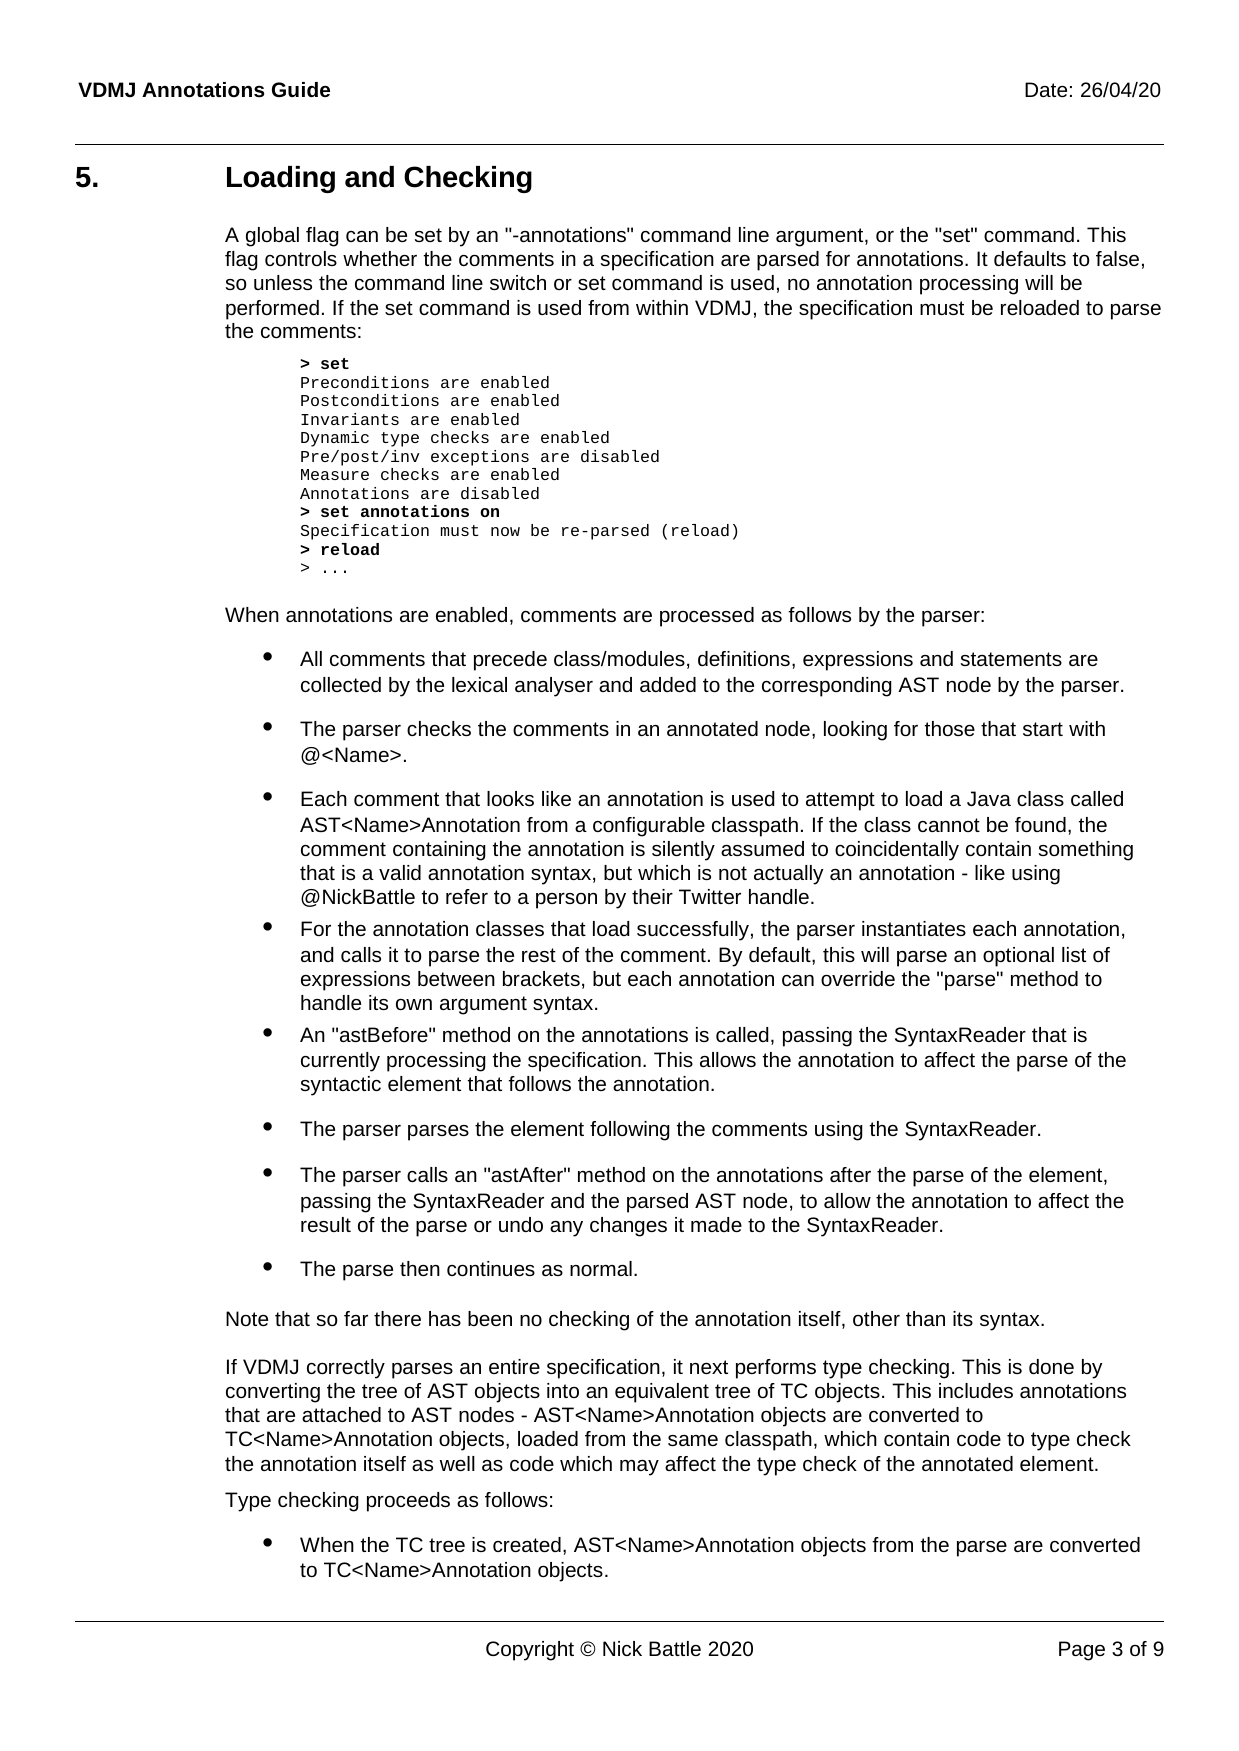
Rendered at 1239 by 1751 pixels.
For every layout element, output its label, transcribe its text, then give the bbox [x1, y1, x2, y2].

list An "astBefore" method on the annotations is called, passing the SyntaxReader that is currently processing the specification. This allows the annotation to affect the parse of the syntactic element that follows the annotation. [262, 1015, 1164, 1096]
text Measure checks are enabled [300, 467, 1164, 486]
text If VDMJ correctly parses an entire specification, it next performs type checking. This is done by converting the tree of AST objects into an equivalent tree of TC objects. This includes annotations that are attached to AST nodes - AST<Name>Annotation objects are converted to TC<Name>Annotation objects, loaded from the same classpath, which contain code to type check the annotation itself as well as code which may affect the type check of the annotated element. [225, 1355, 1164, 1476]
text > set annotations on [300, 504, 1164, 523]
subtitle Loading and Checking [75, 160, 1164, 193]
text Postconditions are enabled [300, 393, 1164, 412]
list The parser calls an "astAfter" method on the annotations after the parse of the element, passing the SyntaxReader and the parsed AST node, to allow the annotation to affect the result of the parse or undo any changes it made to the SyntaxReader. [262, 1155, 1164, 1237]
list The parser checks the comments in an annotated node, looking for those that start with @<Name>. [262, 709, 1164, 767]
list When the TC tree is created, AST<Name>Annotation objects from the parse are converted to TC<Name>Annotation objects. [262, 1524, 1164, 1582]
text Note that so far there has been no checking of the annotation itself, other than its syntax. [225, 1307, 1164, 1331]
list For the annotation classes that load successfully, the parser instantiates each annotation, and calls it to parse the rest of the comment. By default, this will parse an optional list of expressions between brackets, but each annotation can override the "parse" method to handle its own argument syntax. [262, 909, 1164, 1015]
text When annotations are enabled, comments are processed as follows by the parser: [225, 602, 1164, 627]
text > set [300, 356, 1164, 374]
text Preconditions are enabled [300, 374, 1164, 393]
text Specification must now be re-parsed (reload) [300, 523, 1164, 541]
text A global flag can be set by an "-annotations" command line argument, or the "set" command. This flag controls whether the comments in a specification are parsed for annotations. It defaults to false, so unless the command line switch or set command is used, no annotation processing will be performed. If the set command is used from within VDMJ, the specification must be reloaded to parse the comments: [225, 223, 1164, 343]
list The parser parses the element following the comments using the SyntaxReader. [262, 1109, 1164, 1142]
text Invariants are enabled [300, 412, 1164, 430]
text Pre/post/inv exceptions are disabled [300, 449, 1164, 467]
text Annotations are disabled [300, 486, 1164, 504]
list Each comment that looks like an annotation is used to attempt to load a Java class called AST<Name>Annotation from a configurable classpath. If the class cannot be found, the comment containing the annotation is silently assumed to coincidentally contain something that is a valid annotation syntax, but which is not actually an annotation - like using @NickBattle to refer to a person by their Twitter handle. [262, 779, 1164, 909]
text Type checking proceeds as follows: [225, 1488, 1164, 1512]
list All comments that precede class/modules, definitions, expressions and statements are collected by the lexical analyser and added to the corresponding AST node by the parser. [262, 639, 1164, 697]
list The parse then continues as normal. [262, 1249, 1164, 1283]
text Dynamic type checks are enabled [300, 430, 1164, 449]
text > reload [300, 541, 1164, 560]
text > ... [300, 560, 1164, 578]
